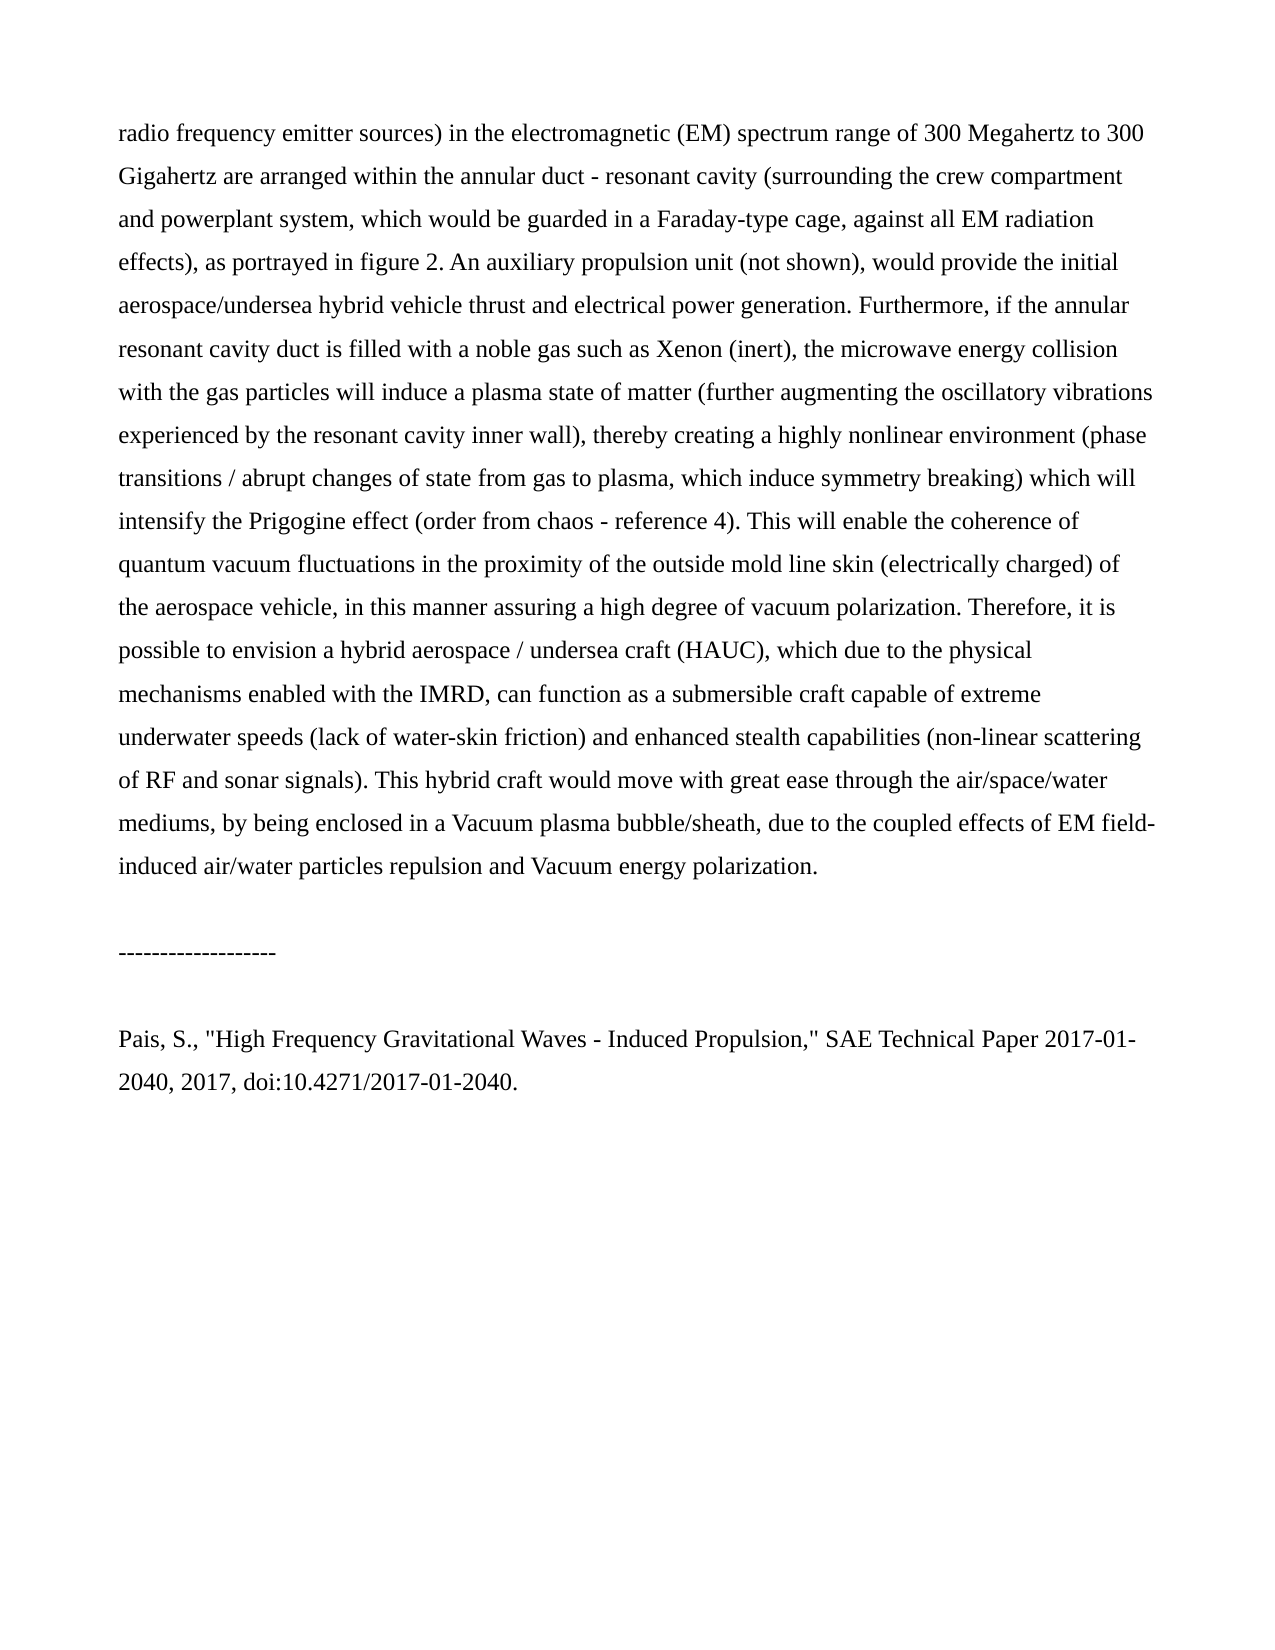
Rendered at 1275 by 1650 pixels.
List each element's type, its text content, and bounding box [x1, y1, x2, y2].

text ------------------- [118, 937, 1157, 966]
text Pais, S., "High Frequency Gravitational Waves - Induced Propulsion," SAE Technical Paper 2017-01-2040, 2017, doi:10.4271/2017-01-2040. [118, 1024, 1157, 1096]
text radio frequency emitter sources) in the electromagnetic (EM) spectrum range of 300 Megahertz to 300 Gigahertz are arranged within the annular duct - resonant cavity (surrounding the crew compartment and powerplant system, which would be guarded in a Faraday-type cage, against all EM radiation effects), as portrayed in figure 2. An auxiliary propulsion unit (not shown), would provide the initial aerospace/undersea hybrid vehicle thrust and electrical power generation. Furthermore, if the annular resonant cavity duct is filled with a noble gas such as Xenon (inert), the microwave energy collision with the gas particles will induce a plasma state of matter (further augmenting the oscillatory vibrations experienced by the resonant cavity inner wall), thereby creating a highly nonlinear environment (phase transitions / abrupt changes of state from gas to plasma, which induce symmetry breaking) which will intensify the Prigogine effect (order from chaos - reference 4). This will enable the coherence of quantum vacuum fluctuations in the proximity of the outside mold line skin (electrically charged) of the aerospace vehicle, in this manner assuring a high degree of vacuum polarization. Therefore, it is possible to envision a hybrid aerospace / undersea craft (HAUC), which due to the physical mechanisms enabled with the IMRD, can function as a submersible craft capable of extreme underwater speeds (lack of water-skin friction) and enhanced stealth capabilities (non-linear scattering of RF and sonar signals). This hybrid craft would move with great ease through the air/space/water mediums, by being enclosed in a Vacuum plasma bubble/sheath, due to the coupled effects of EM field-induced air/water particles repulsion and Vacuum energy polarization. [118, 118, 1157, 880]
